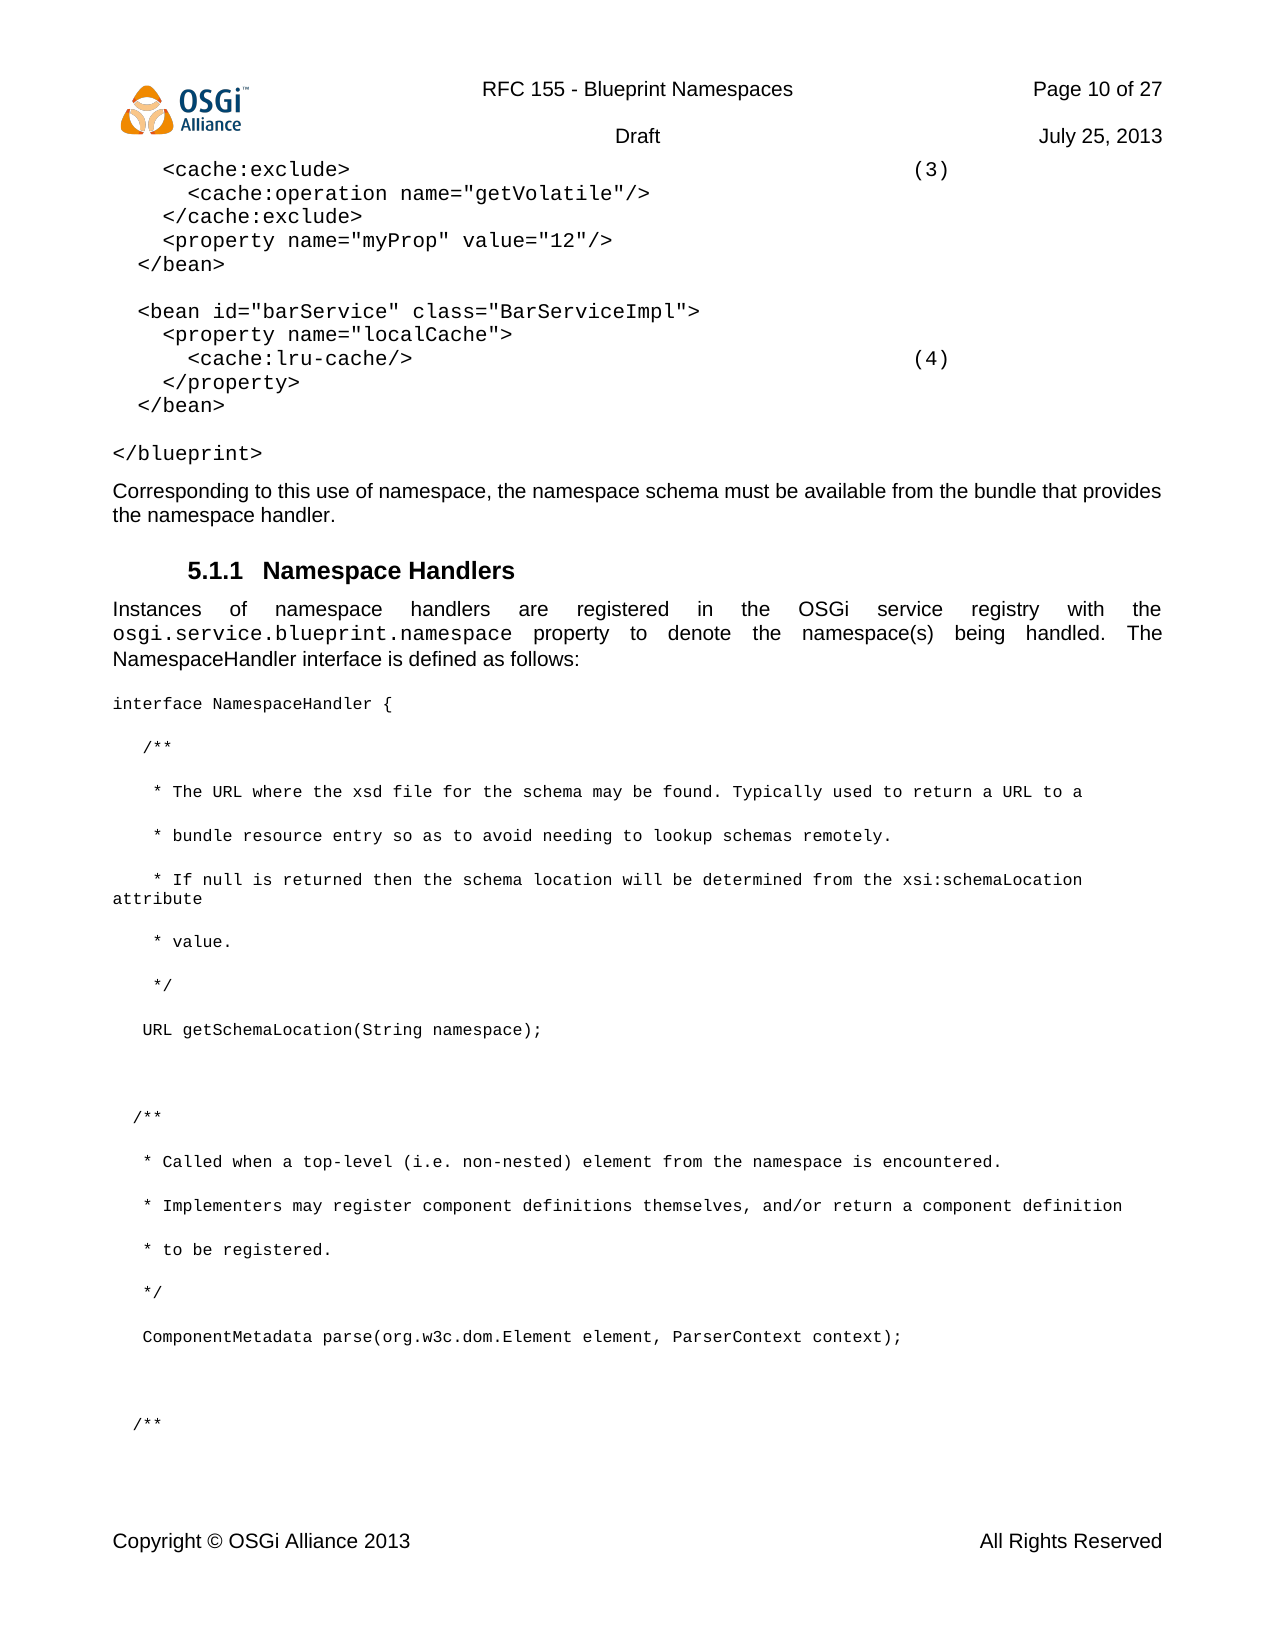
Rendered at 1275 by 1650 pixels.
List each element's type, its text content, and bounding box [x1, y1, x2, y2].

text interface NamespaceHandler { [112, 696, 1162, 715]
text /** [112, 1416, 1162, 1435]
text Instances of namespace handlers are registered in the OSGi service registry with the osgi.service.blueprint.namespace property to denote the namespace(s) being handled. The NamespaceHandler interface is defined as follows: [112, 597, 1162, 671]
text <cache:exclude> (3) [112, 159, 1162, 183]
text */ [112, 1285, 1162, 1304]
text * Implementers may register component definitions themselves, and/or return a component definition [112, 1197, 1162, 1216]
text * If null is returned then the schema location will be determined from the xsi:schemaLocation attribute [112, 871, 1162, 909]
text * The URL where the xsd file for the schema may be found. Typically used to return a URL to a [112, 784, 1162, 802]
text Corresponding to this use of namespace, the namespace schema must be available from the bundle that provides the namespace handler. [112, 479, 1162, 527]
text ComponentMetadata parse(org.w3c.dom.Element element, ParserContext context); [112, 1329, 1162, 1348]
subtitle Namespace Handlers [187, 556, 1162, 585]
text <cache:lru-cache/> (4) [112, 348, 1162, 372]
text * value. [112, 934, 1162, 953]
text </blueprint> [112, 443, 1162, 466]
text * to be registered. [112, 1241, 1162, 1260]
text * bundle resource entry so as to avoid needing to lookup schemas remotely. [112, 827, 1162, 846]
text * Called when a top-level (i.e. non-nested) element from the namespace is encountered. [112, 1153, 1162, 1172]
text /** [112, 740, 1162, 759]
text URL getSchemaLocation(String namespace); [112, 1022, 1162, 1041]
text <property name="localCache"> [112, 324, 1162, 348]
text */ [112, 978, 1162, 997]
text </cache:exclude> [112, 206, 1162, 230]
text <cache:operation name="getVolatile"/> [112, 183, 1162, 206]
text </property> [112, 372, 1162, 395]
text <bean id="barService" class="BarServiceImpl"> [112, 301, 1162, 324]
text <property name="myProp" value="12"/> [112, 230, 1162, 253]
text </bean> [112, 253, 1162, 277]
picture [113, 78, 257, 142]
text /** [112, 1109, 1162, 1128]
text </bean> [112, 395, 1162, 419]
